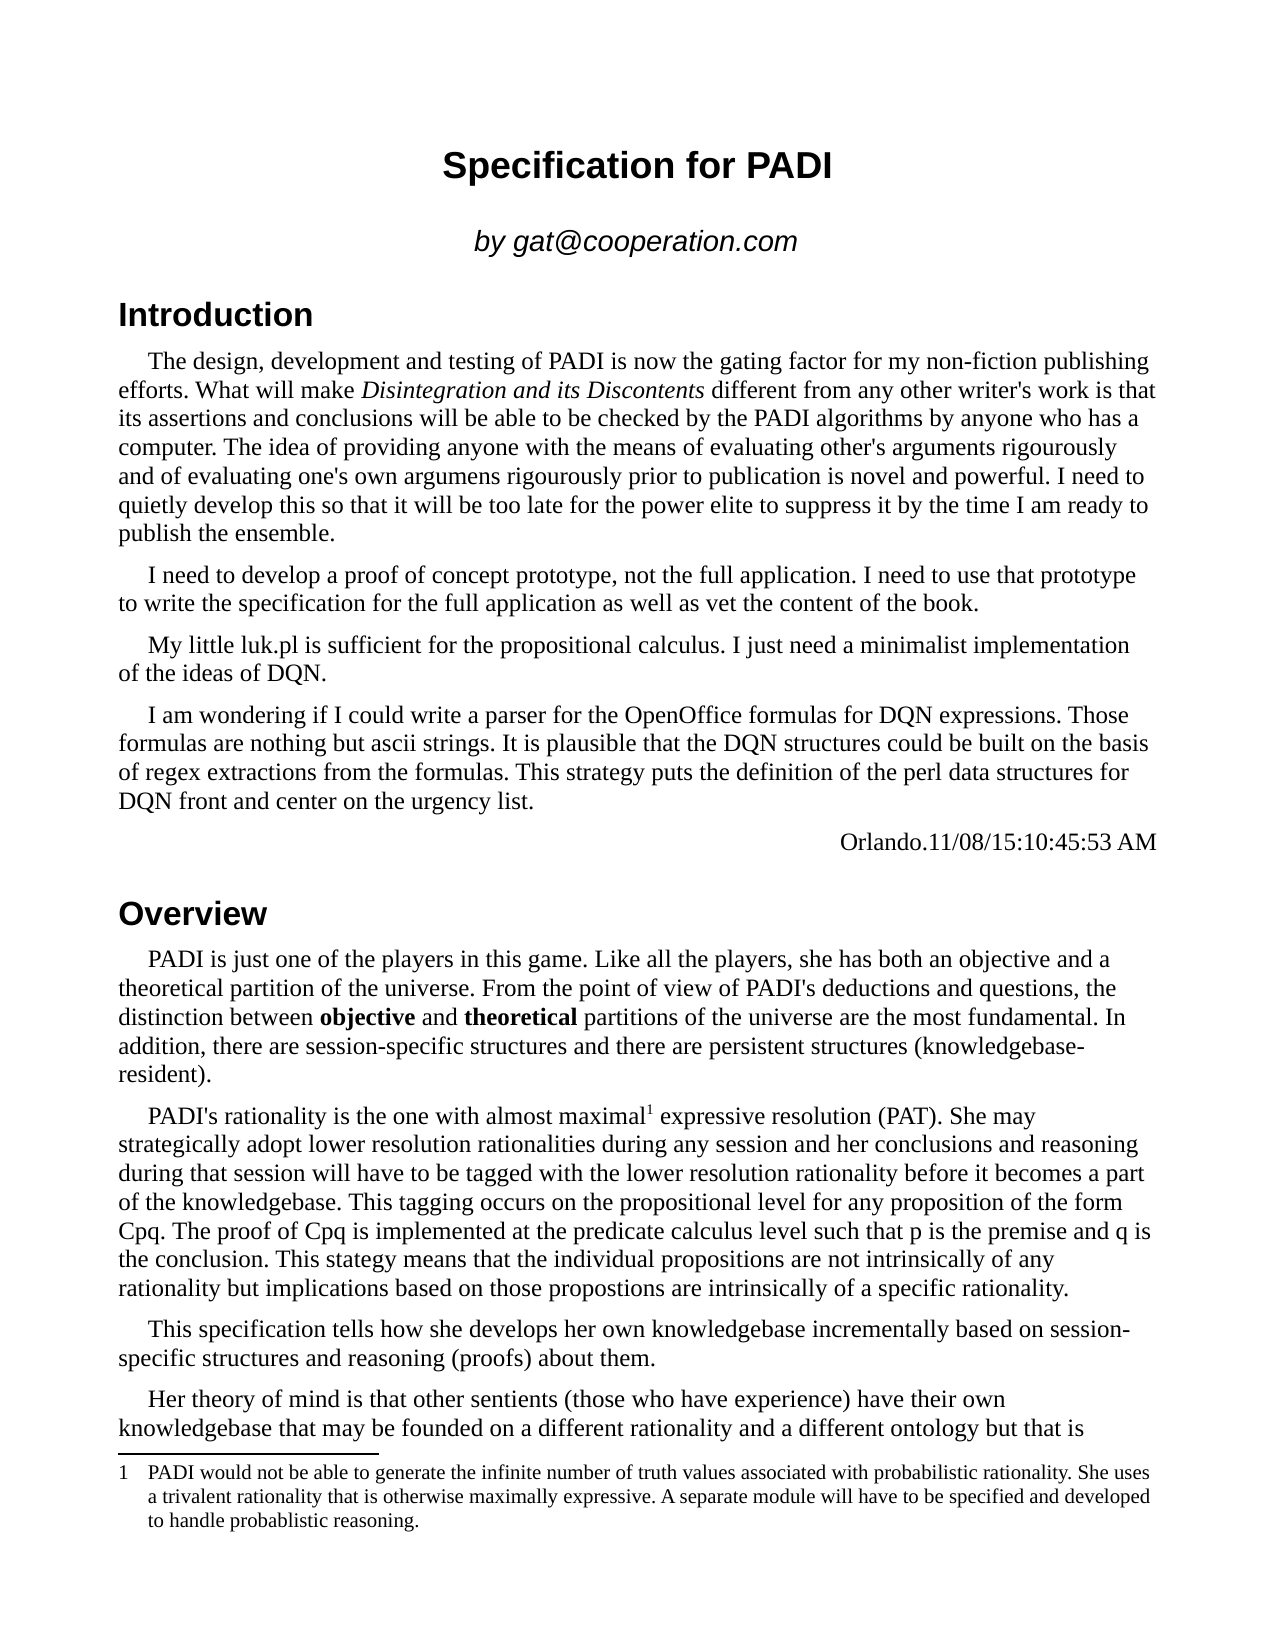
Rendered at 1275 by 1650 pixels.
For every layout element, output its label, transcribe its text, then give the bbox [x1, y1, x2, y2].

text The design, development and testing of PADI is now the gating factor for my non-fiction publishing efforts. What will make Disintegration and its Discontents different from any other writer's work is that its assertions and conclusions will be able to be checked by the PADI algorithms by anyone who has a computer. The idea of providing anyone with the means of evaluating other's arguments rigourously and of evaluating one's own argumens rigourously prior to publication is novel and powerful. I need to quietly develop this so that it will be too late for the power elite to suppress it by the time I am ready to publish the ensemble. [118, 346, 1157, 547]
subtitle by gat@cooperation.com [118, 224, 1157, 257]
text Her theory of mind is that other sentients (those who have experience) have their own knowledgebase that may be founded on a different rationality and a different ontology but that is [118, 1384, 1157, 1442]
text This specification tells how she develops her own knowledgebase incrementally based on session-specific structures and reasoning (proofs) about them. [118, 1314, 1157, 1372]
text Orlando.11/08/15:10:45:53 AM [118, 827, 1157, 856]
title Specification for PADI [118, 143, 1157, 186]
text My little luk.pl is sufficient for the propositional calculus. I just need a minimalist implementation of the ideas of DQN. [118, 630, 1157, 687]
text I need to develop a proof of concept prototype, not the full application. I need to use that prototype to write the specification for the full application as well as vet the content of the book. [118, 560, 1157, 617]
text PADI's rationality is the one with almost maximal expressive resolution (PAT). She may strategically adopt lower resolution rationalities during any session and her conclusions and reasoning during that session will have to be tagged with the lower resolution rationality before it becomes a part of the knowledgebase. This tagging occurs on the propositional level for any proposition of the form Cpq. The proof of Cpq is implemented at the predicate calculus level such that p is the premise and q is the conclusion. This stategy means that the individual propositions are not intrinsically of any rationality but implications based on those propostions are intrinsically of a specific rationality. [118, 1101, 1157, 1302]
subtitle Introduction [118, 295, 1157, 333]
text PADI is just one of the players in this game. Like all the players, she has both an objective and a theoretical partition of the universe. From the point of view of PADI's deductions and questions, the distinction between objective and theoretical partitions of the universe are the most fundamental. In addition, there are session-specific structures and there are persistent structures (knowledgebase-resident). [118, 944, 1157, 1088]
text I am wondering if I could write a parser for the OpenOffice formulas for DQN expressions. Those formulas are nothing but ascii strings. It is plausible that the DQN structures could be built on the basis of regex extractions from the formulas. This strategy puts the definition of the perl data structures for DQN front and center on the urgency list. [118, 700, 1157, 815]
subtitle Overview [118, 893, 1157, 932]
text PADI would not be able to generate the infinite number of truth values associated with probabilistic rationality. She uses a trivalent rationality that is otherwise maximally expressive. A separate module will have to be specified and developed to handle probablistic reasoning. [118, 1460, 1157, 1532]
